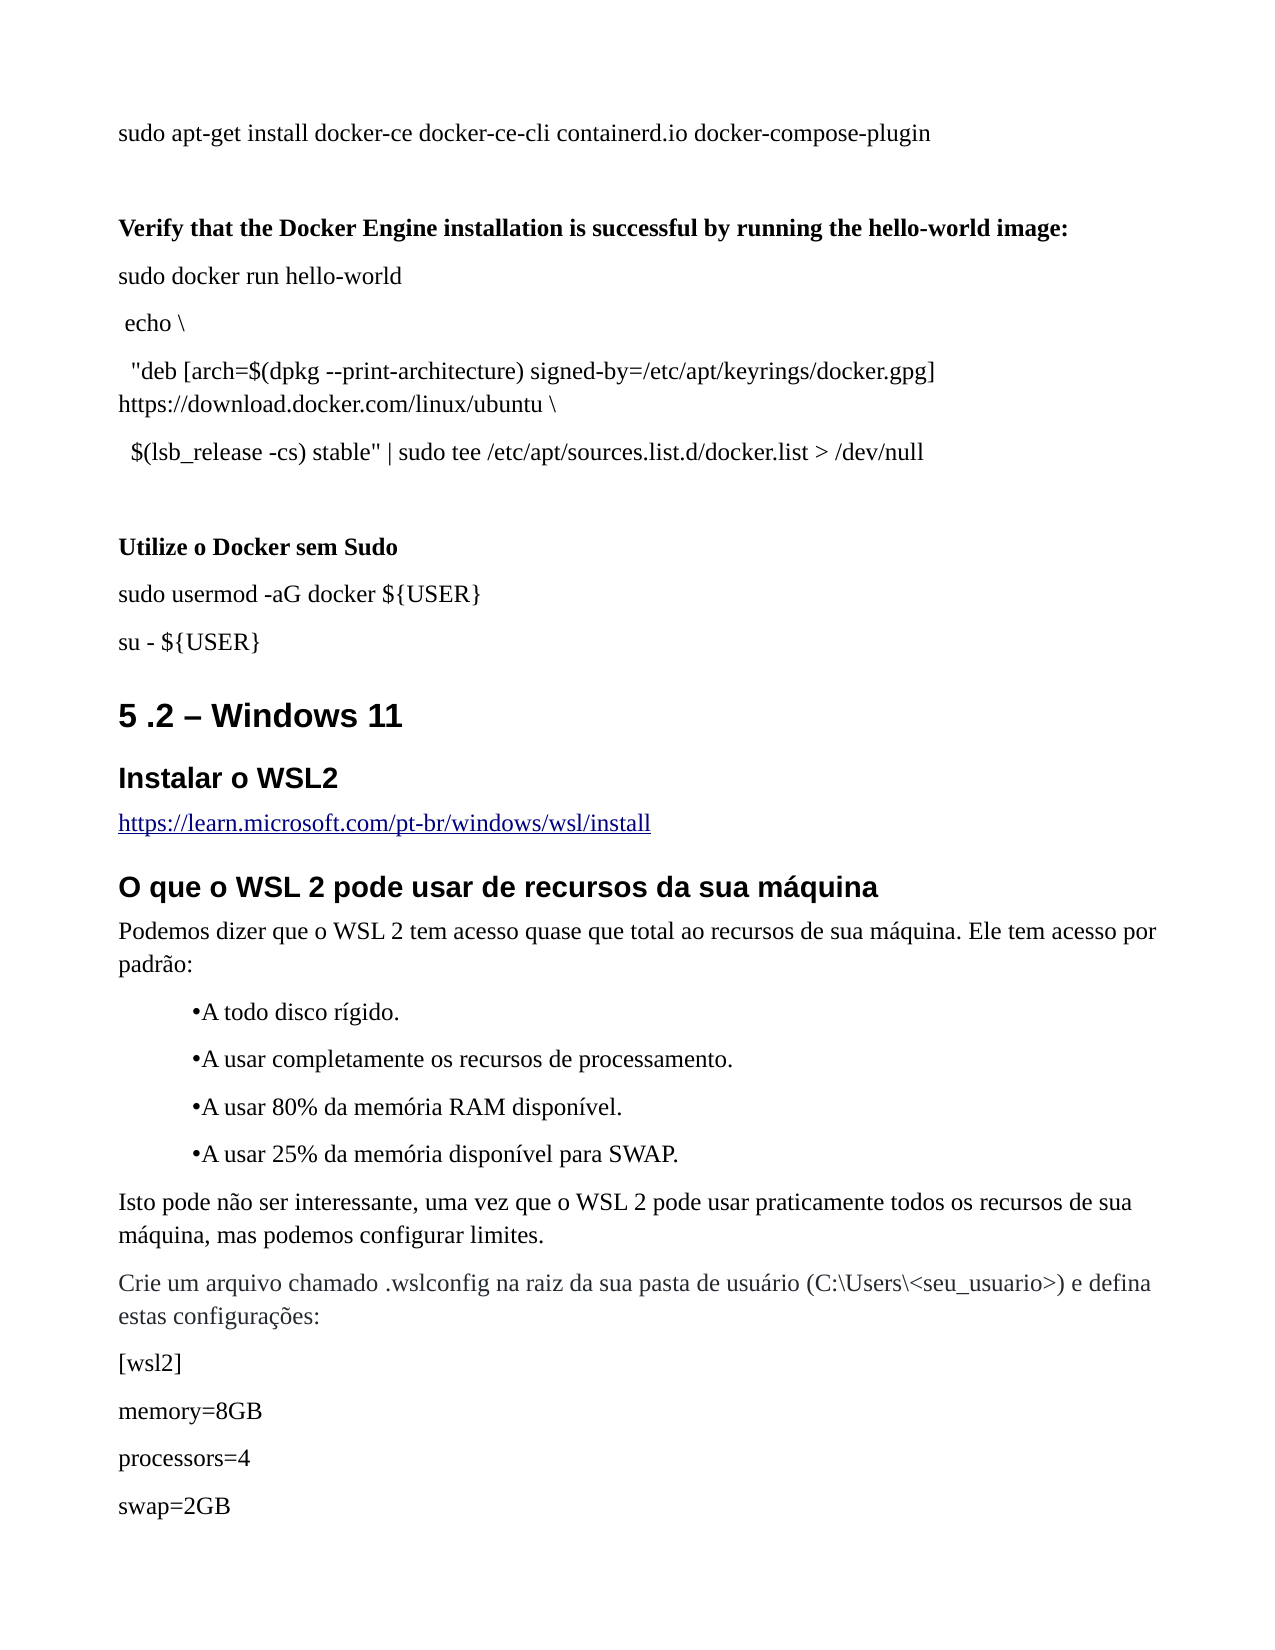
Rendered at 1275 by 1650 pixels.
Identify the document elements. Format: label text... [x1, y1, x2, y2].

text swap=2GB [118, 1491, 1157, 1520]
text echo \ [118, 308, 1157, 337]
text sudo apt-get install docker-ce docker-ce-cli containerd.io docker-compose-plugin [118, 118, 1157, 147]
text su - ${USER} [118, 627, 1157, 656]
text Crie um arquivo chamado .wslconfig na raiz da sua pasta de usuário (C:\Users\<seu_usuario>) e defina estas configurações: [118, 1268, 1157, 1329]
list A todo disco rígido. [118, 997, 1157, 1025]
text Verify that the Docker Engine installation is successful by running the hello-world image: [118, 213, 1157, 242]
text Utilize o Docker sem Sudo [118, 532, 1157, 561]
text Isto pode não ser interessante, uma vez que o WSL 2 pode usar praticamente todos os recursos de sua máquina, mas podemos configurar limites. [118, 1187, 1157, 1249]
list A usar 80% da memória RAM disponível. [118, 1092, 1157, 1121]
subtitle Instalar o WSL2 [118, 761, 1157, 795]
subtitle O que o WSL 2 pode usar de recursos da sua máquina [118, 870, 1157, 903]
text processors=4 [118, 1443, 1157, 1472]
text "deb [arch=$(dpkg --print-architecture) signed-by=/etc/apt/keyrings/docker.gpg] https://download.docker.com/linux/ubuntu \ [118, 356, 1157, 418]
text sudo usermod -aG docker ${USER} [118, 579, 1157, 608]
text sudo docker run hello-world [118, 261, 1157, 290]
text https://learn.microsoft.com/pt-br/windows/wsl/install [118, 808, 1157, 836]
list A usar completamente os recursos de processamento. [118, 1044, 1157, 1073]
text Podemos dizer que o WSL 2 tem acesso quase que total ao recursos de sua máquina. Ele tem acesso por padrão: [118, 916, 1157, 978]
list A usar 25% da memória disponível para SWAP. [118, 1139, 1157, 1168]
text [wsl2] [118, 1348, 1157, 1377]
text memory=8GB [118, 1396, 1157, 1425]
subtitle 5 .2 – Windows 11 [118, 696, 1157, 734]
text $(lsb_release -cs) stable" | sudo tee /etc/apt/sources.list.d/docker.list > /dev/null [118, 437, 1157, 466]
